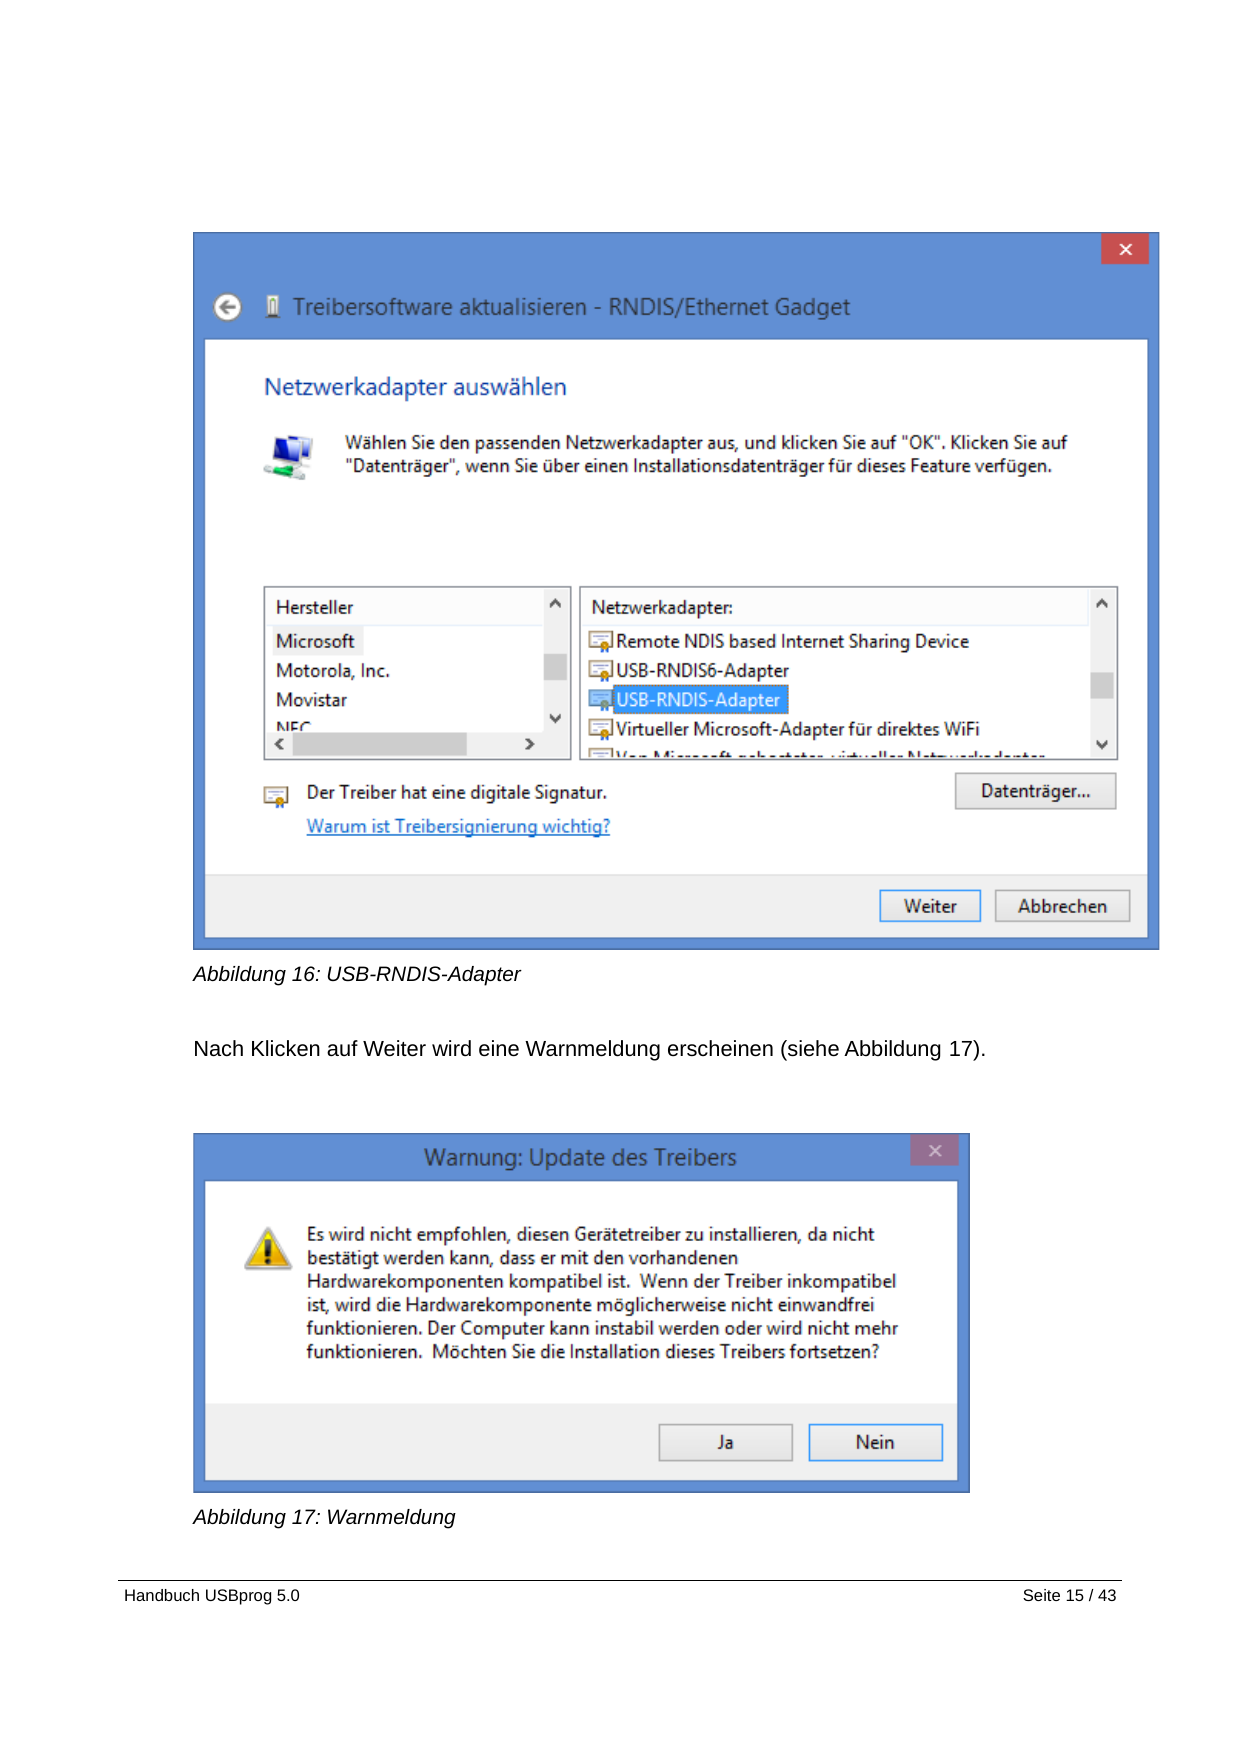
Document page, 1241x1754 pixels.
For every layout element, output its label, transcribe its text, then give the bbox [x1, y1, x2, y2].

picture [193, 232, 1160, 950]
list Nach Klicken auf Weiter wird eine Warnmeldung erscheinen (siehe Abbildung 17). [156, 1036, 1122, 1061]
list Abbildung 17: Warnmeldung [193, 1493, 970, 1528]
picture [193, 1133, 970, 1493]
list Abbildung 16: USB-RNDIS-Adapter [193, 950, 1159, 985]
